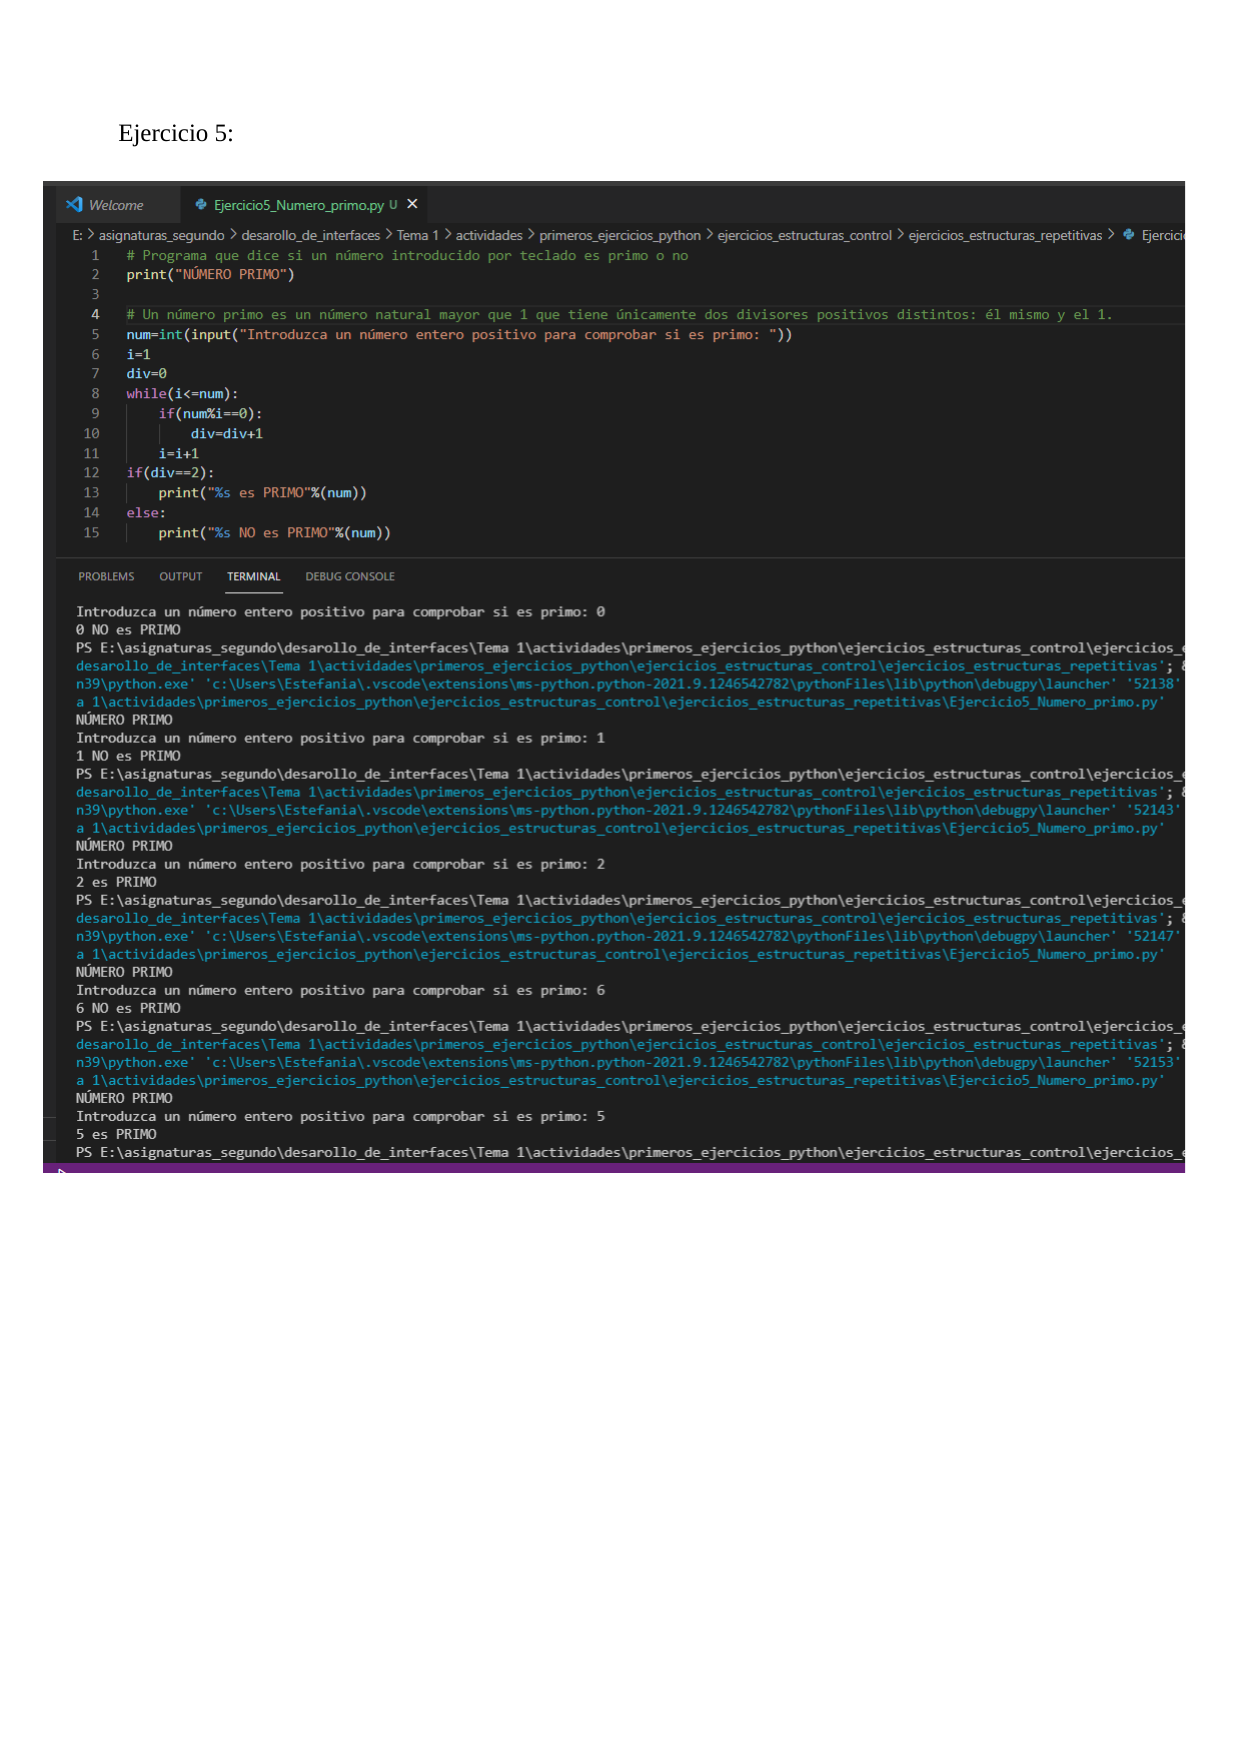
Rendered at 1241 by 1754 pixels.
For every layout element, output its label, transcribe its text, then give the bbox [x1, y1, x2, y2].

text Ejercicio 5: [118, 118, 1122, 147]
picture [43, 181, 1186, 1173]
